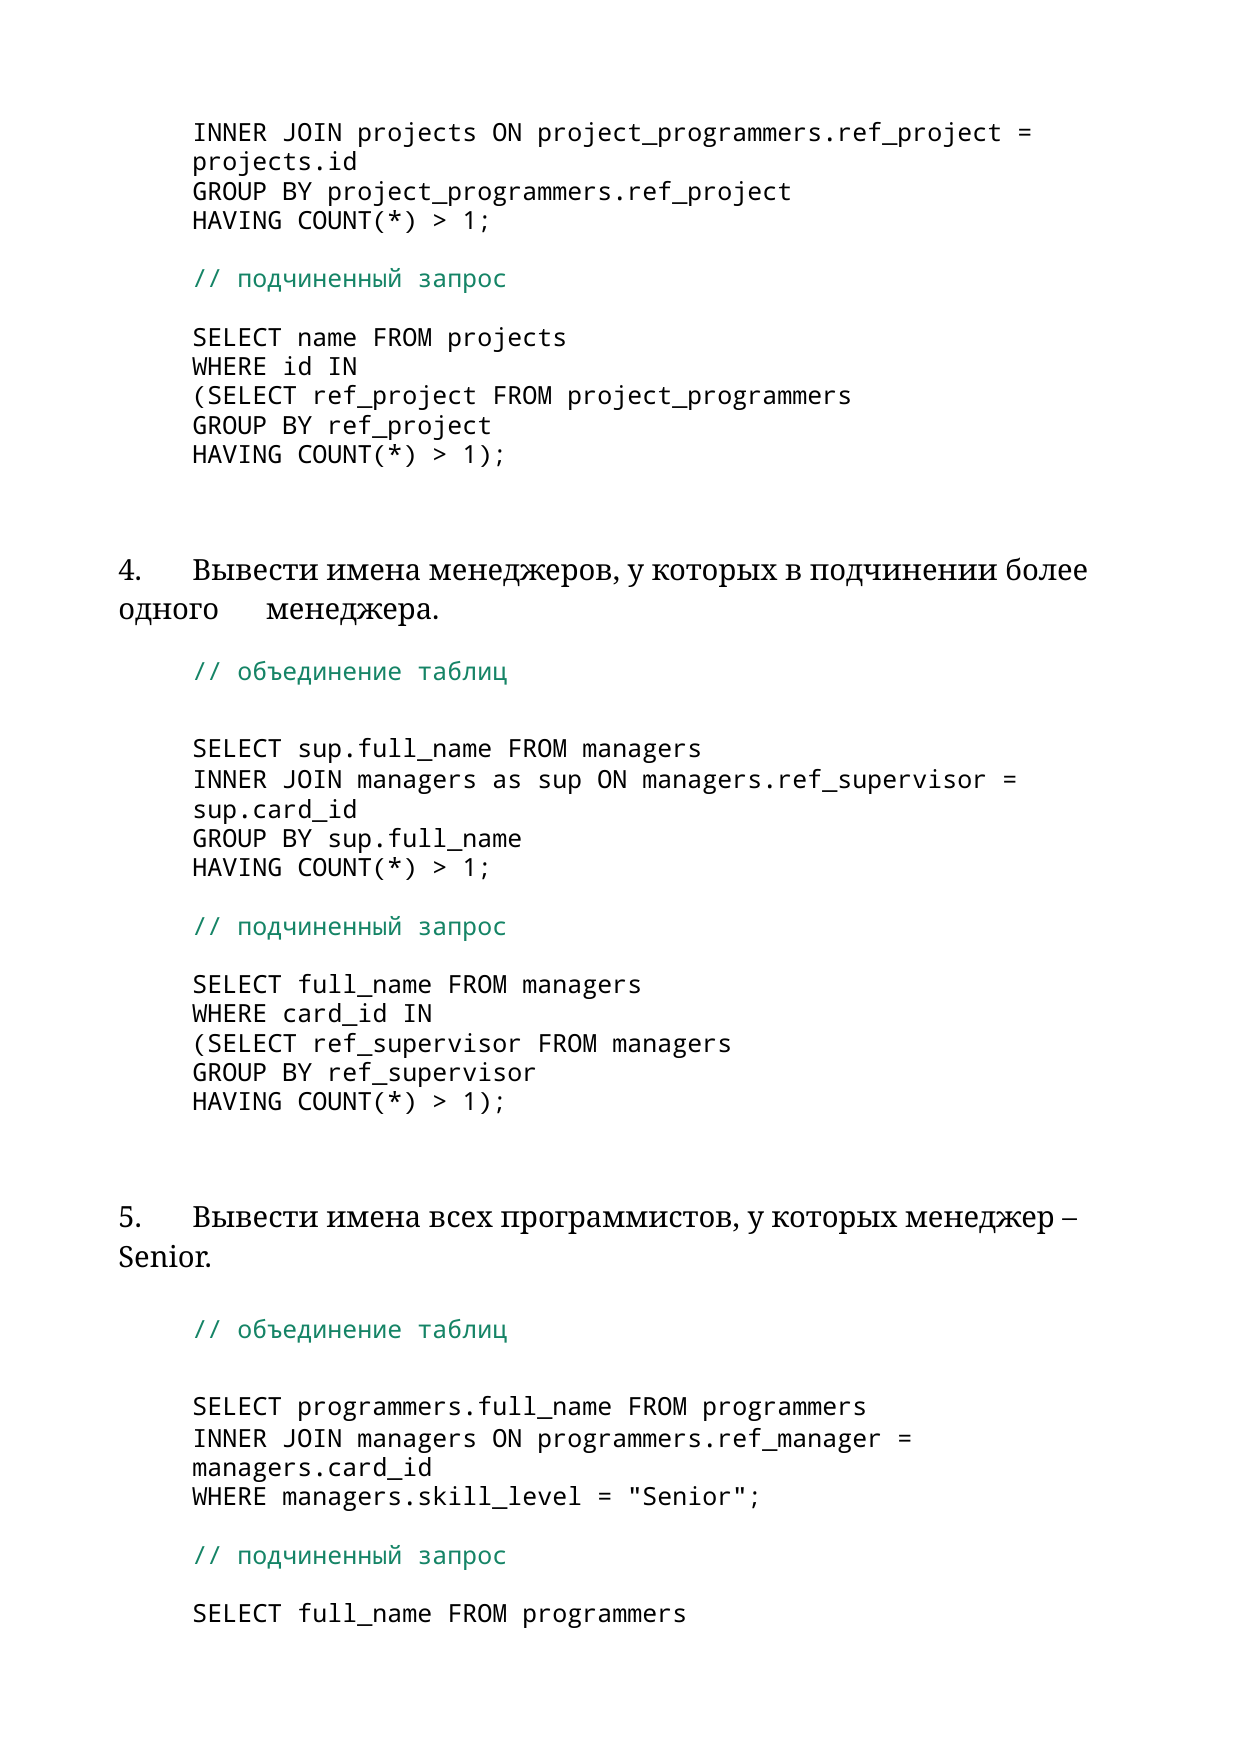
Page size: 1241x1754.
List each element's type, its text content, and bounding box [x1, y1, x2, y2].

text GROUP BY project_programmers.ref_project [118, 177, 1122, 206]
text HAVING COUNT(*) > 1); [118, 1087, 1122, 1117]
text WHERE card_id IN [118, 1000, 1122, 1029]
text // подчиненный запрос [118, 912, 1122, 941]
text HAVING COUNT(*) > 1); [118, 440, 1122, 469]
text GROUP BY ref_project [118, 411, 1122, 440]
text SELECT programmers.full_name FROM programmers [118, 1344, 1122, 1424]
text INNER JOIN managers as sup ON managers.ref_supervisor = sup.card_id [118, 766, 1122, 824]
text (SELECT ref_supervisor FROM managers [118, 1029, 1122, 1058]
text 4. Вывести имена менеджеров, у которых в подчинении более одного менеджера. [118, 469, 1122, 657]
text HAVING COUNT(*) > 1; [118, 206, 1122, 235]
text (SELECT ref_project FROM project_programmers [118, 382, 1122, 411]
text 5. Вывести имена всех программистов, у которых менеджер – Senior. [118, 1196, 1122, 1276]
text WHERE id IN [118, 352, 1122, 382]
text // объединение таблиц [118, 1315, 1122, 1344]
text WHERE managers.skill_level = "Senior"; [118, 1482, 1122, 1512]
text // подчиненный запрос [118, 264, 1122, 294]
text SELECT full_name FROM programmers [118, 1599, 1122, 1629]
text INNER JOIN managers ON programmers.ref_manager = managers.card_id [118, 1424, 1122, 1482]
text SELECT name FROM projects [118, 323, 1122, 352]
text SELECT full_name FROM managers [118, 970, 1122, 1000]
text HAVING COUNT(*) > 1; [118, 853, 1122, 883]
text INNER JOIN projects ON project_programmers.ref_project = projects.id [118, 118, 1122, 177]
text // подчиненный запрос [118, 1541, 1122, 1570]
text // объединение таблиц SELECT sup.full_name FROM managers [118, 657, 1122, 766]
text GROUP BY ref_supervisor [118, 1058, 1122, 1087]
text GROUP BY sup.full_name [118, 824, 1122, 853]
